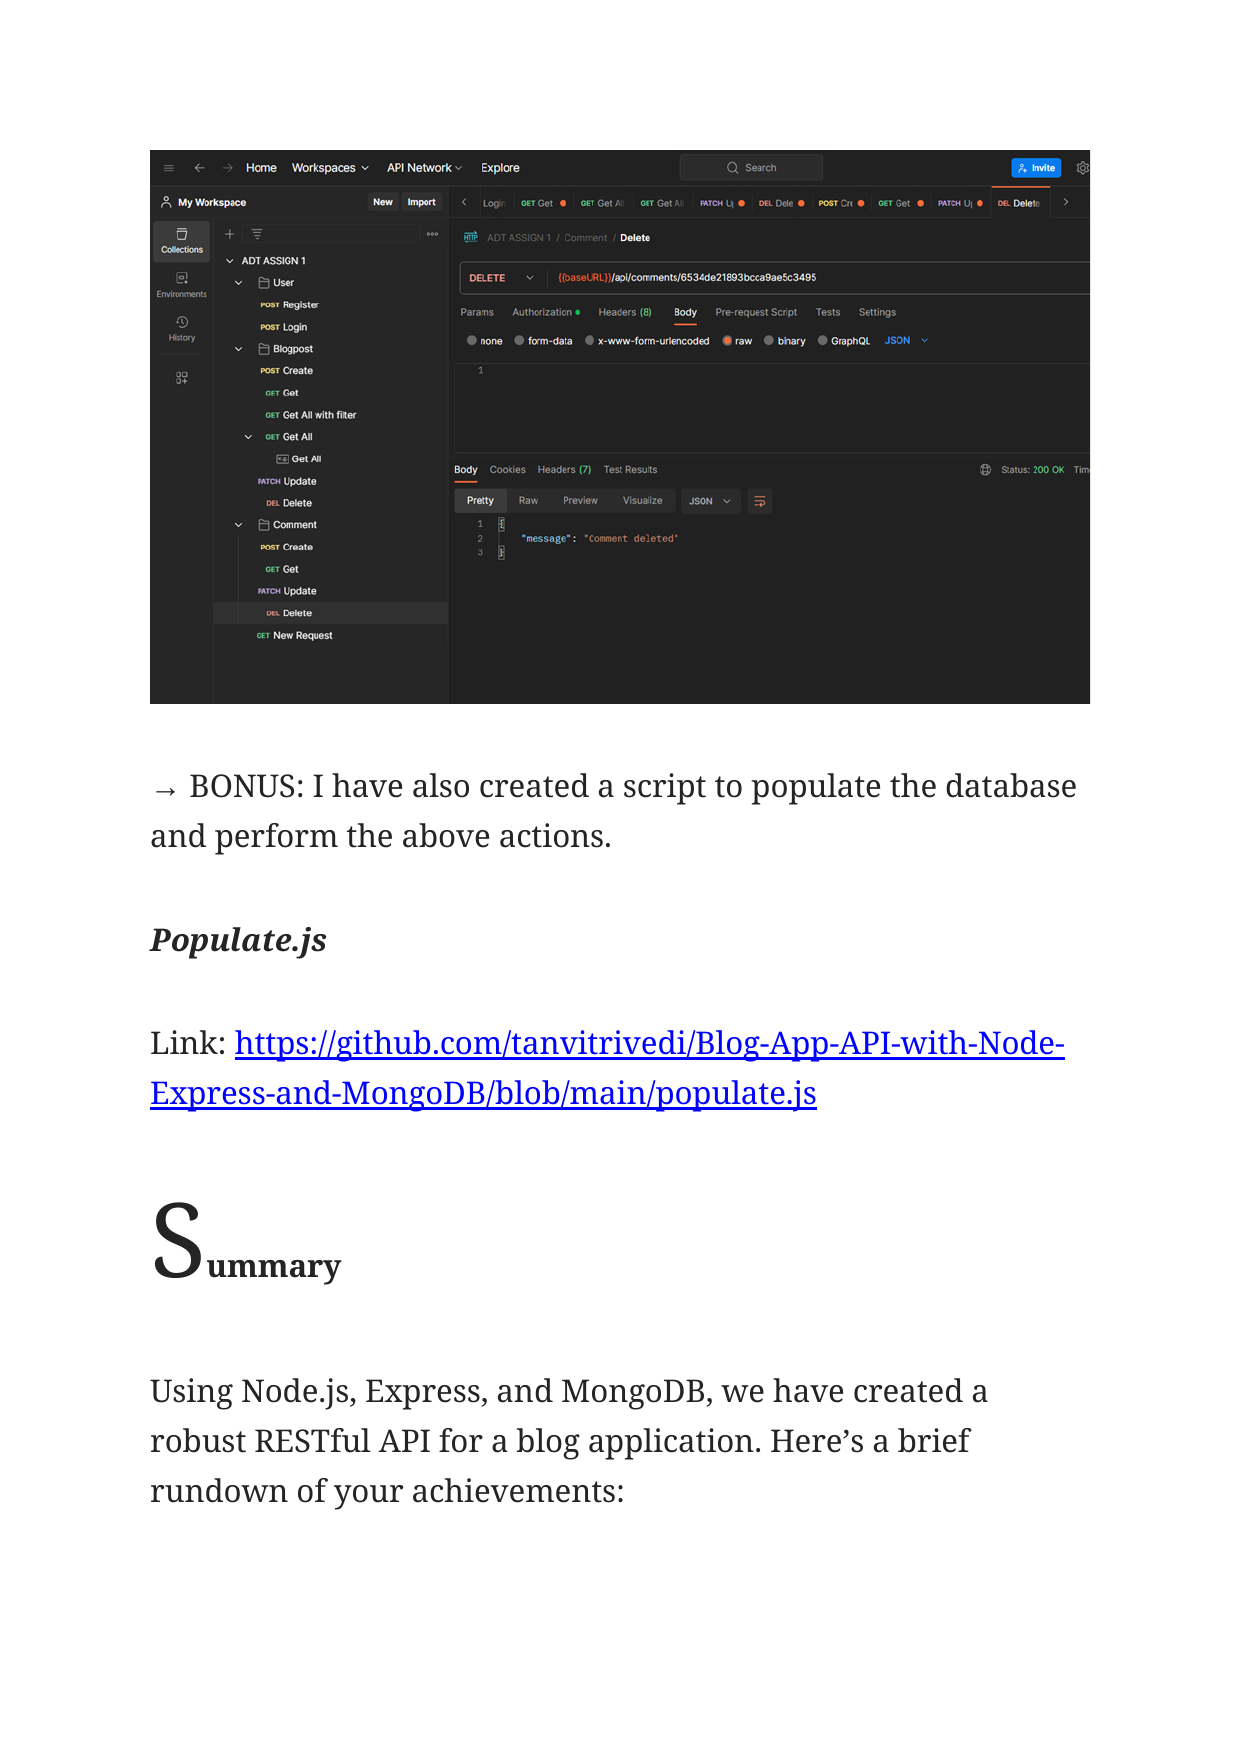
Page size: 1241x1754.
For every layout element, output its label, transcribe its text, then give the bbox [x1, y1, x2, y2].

text Link: https://github.com/tanvitrivedi/Blog-App-API-with-Node-Express-and-MongoDB/blob/main/populate.js [150, 1014, 1090, 1114]
text → BONUS: I have also created a script to populate the database and perform the above actions. [150, 757, 1090, 857]
text Summary [150, 1167, 1090, 1308]
text Populate.js [150, 910, 1090, 960]
text Using Node.js, Express, and MongoDB, we have created a robust RESTful API for a blog application. Here’s a brief rundown of your achievements: [150, 1361, 1090, 1511]
